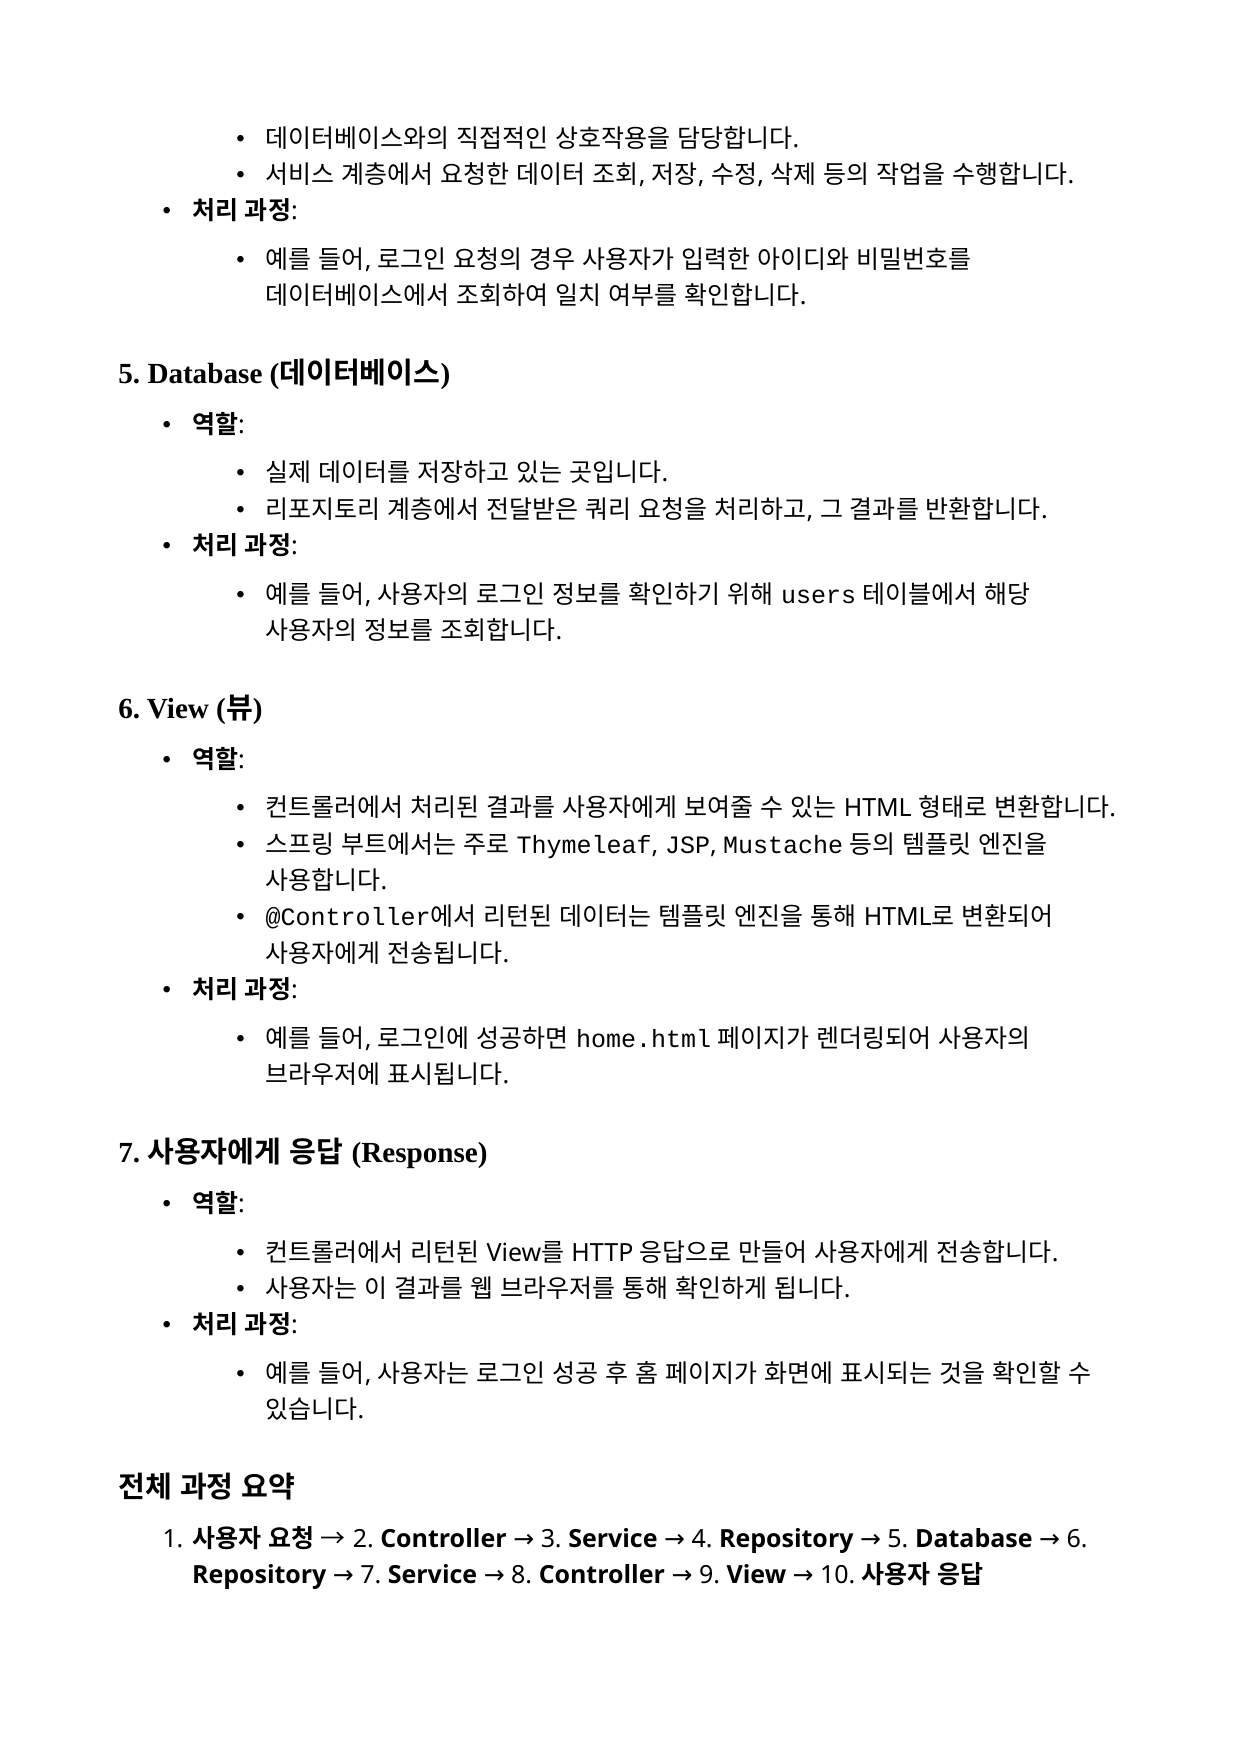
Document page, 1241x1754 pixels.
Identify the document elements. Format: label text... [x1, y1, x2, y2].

list 역할: [162, 1183, 1122, 1219]
list @Controller에서 리턴된 데이터는 템플릿 엔진을 통해 HTML로 변환되어 사용자에게 전송됩니다. [236, 897, 1122, 969]
list 데이터베이스와의 직접적인 상호작용을 담당합니다. [236, 118, 1122, 154]
list 처리 과정: [162, 1304, 1122, 1341]
list 리포지토리 계층에서 전달받은 쿼리 요청을 처리하고, 그 결과를 반환합니다. [236, 489, 1122, 525]
list 처리 과정: [162, 191, 1122, 227]
list 역할: [162, 739, 1122, 775]
list 처리 과정: [162, 969, 1122, 1006]
list 컨트롤러에서 처리된 결과를 사용자에게 보여줄 수 있는 HTML 형태로 변환합니다. [236, 788, 1122, 824]
subtitle 7. 사용자에게 응답 (Response) [118, 1128, 1122, 1171]
list 스프링 부트에서는 주로 Thymeleaf, JSP, Mustache 등의 템플릿 엔진을 사용합니다. [236, 824, 1122, 897]
list 사용자 요청 → 2. Controller → 3. Service → 4. Repository → 5. Database → 6. Repository → 7. Service → 8. Controller → 9. View → 10. 사용자 응답 [162, 1518, 1122, 1591]
list 컨트롤러에서 리턴된 View를 HTTP 응답으로 만들어 사용자에게 전송합니다. [236, 1232, 1122, 1268]
list 예를 들어, 사용자의 로그인 정보를 확인하기 위해 users 테이블에서 해당 사용자의 정보를 조회합니다. [236, 574, 1122, 647]
list 예를 들어, 로그인 요청의 경우 사용자가 입력한 아이디와 비밀번호를 데이터베이스에서 조회하여 일치 여부를 확인합니다. [236, 239, 1122, 312]
subtitle 5. Database (데이터베이스) [118, 349, 1122, 392]
subtitle 전체 과정 요약 [118, 1463, 1122, 1506]
list 사용자는 이 결과를 웹 브라우저를 통해 확인하게 됩니다. [236, 1268, 1122, 1304]
list 예를 들어, 로그인에 성공하면 home.html 페이지가 렌더링되어 사용자의 브라우저에 표시됩니다. [236, 1018, 1122, 1091]
list 서비스 계층에서 요청한 데이터 조회, 저장, 수정, 삭제 등의 작업을 수행합니다. [236, 154, 1122, 191]
subtitle 6. View (뷰) [118, 684, 1122, 727]
list 처리 과정: [162, 525, 1122, 562]
list 역할: [162, 404, 1122, 440]
list 실제 데이터를 저장하고 있는 곳입니다. [236, 453, 1122, 489]
list 예를 들어, 사용자는 로그인 성공 후 홈 페이지가 화면에 표시되는 것을 확인할 수 있습니다. [236, 1353, 1122, 1426]
